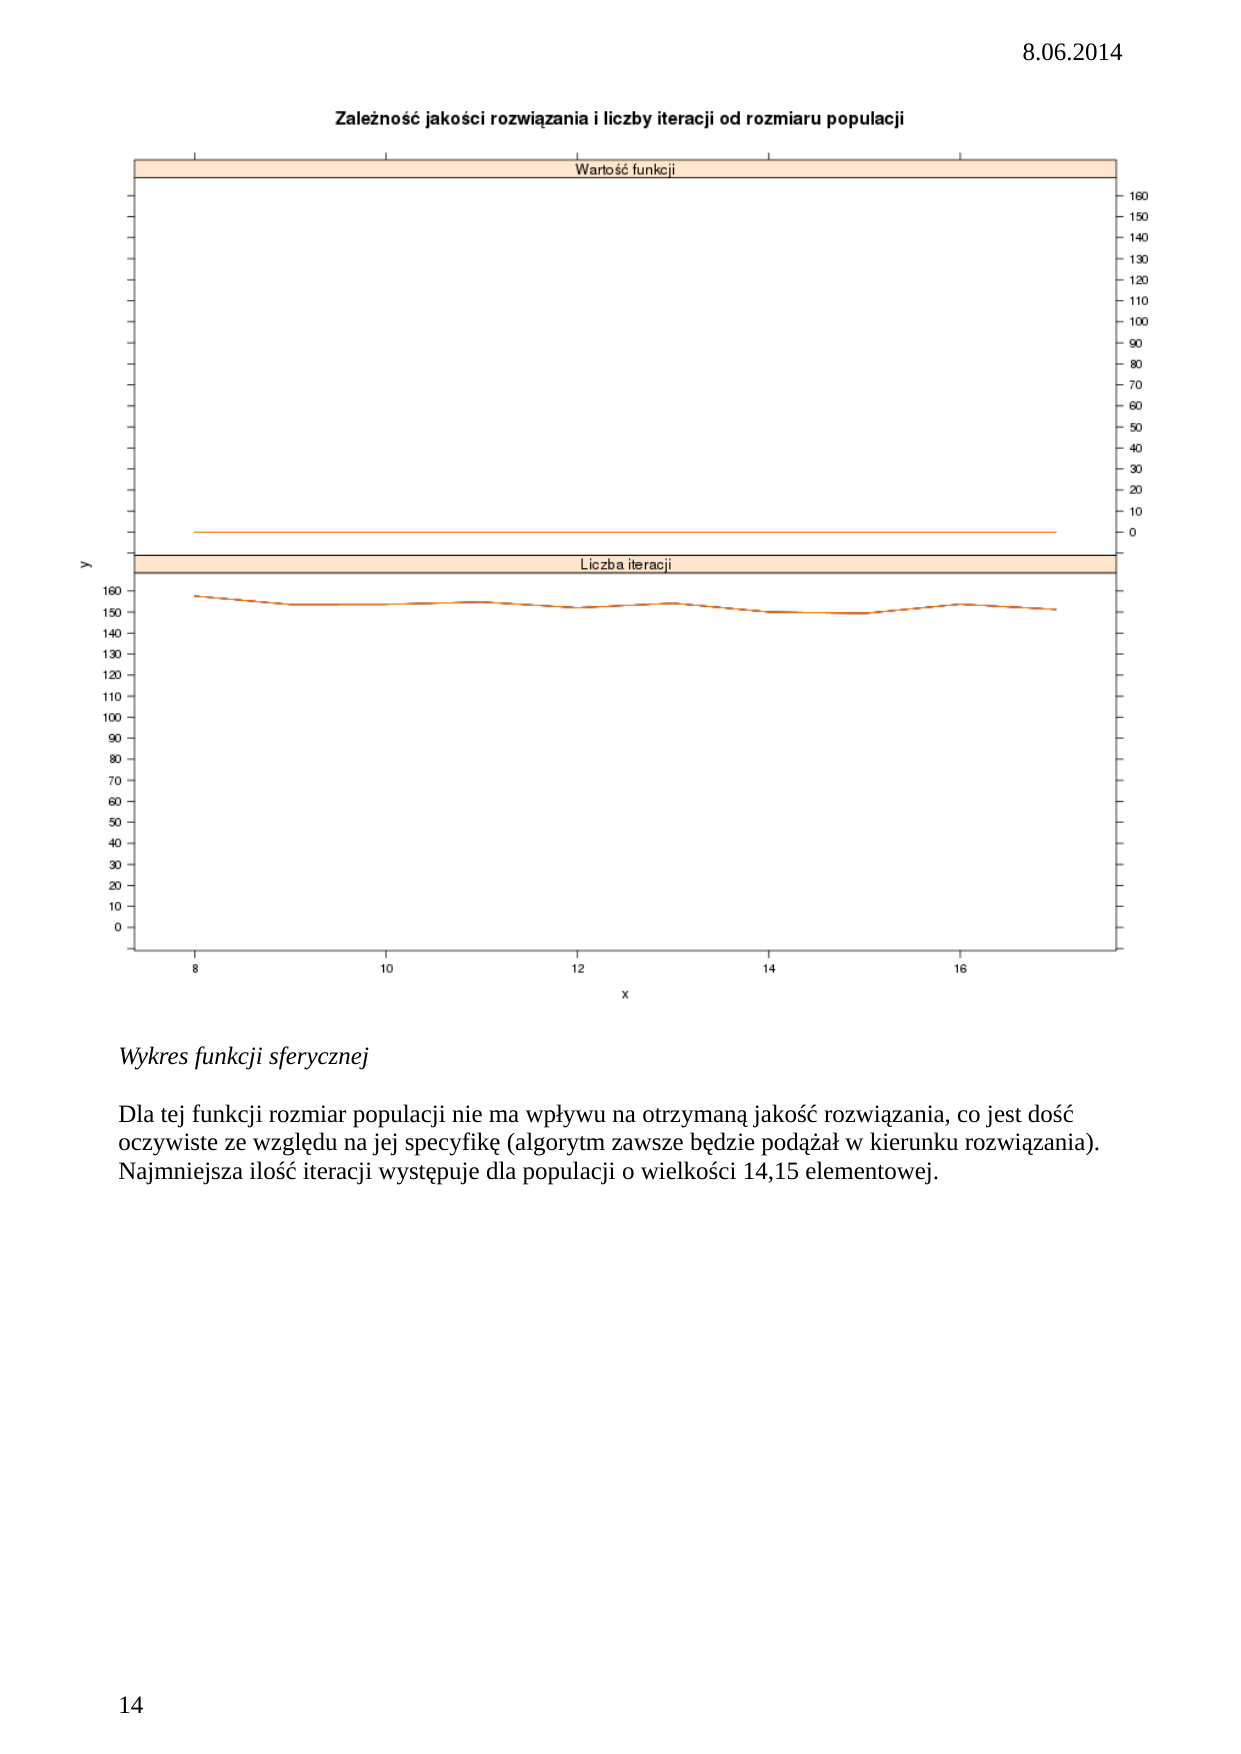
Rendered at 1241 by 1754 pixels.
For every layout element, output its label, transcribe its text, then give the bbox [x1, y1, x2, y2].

text Wykres funkcji sferycznej [118, 1041, 1122, 1070]
picture [70, 104, 1170, 1013]
text Dla tej funkcji rozmiar populacji nie ma wpływu na otrzymaną jakość rozwiązania, co jest dość oczywiste ze względu na jej specyfikę (algorytm zawsze będzie podążał w kierunku rozwiązania). Najmniejsza ilość iteracji występuje dla populacji o wielkości 14,15 elementowej. [118, 1099, 1122, 1185]
